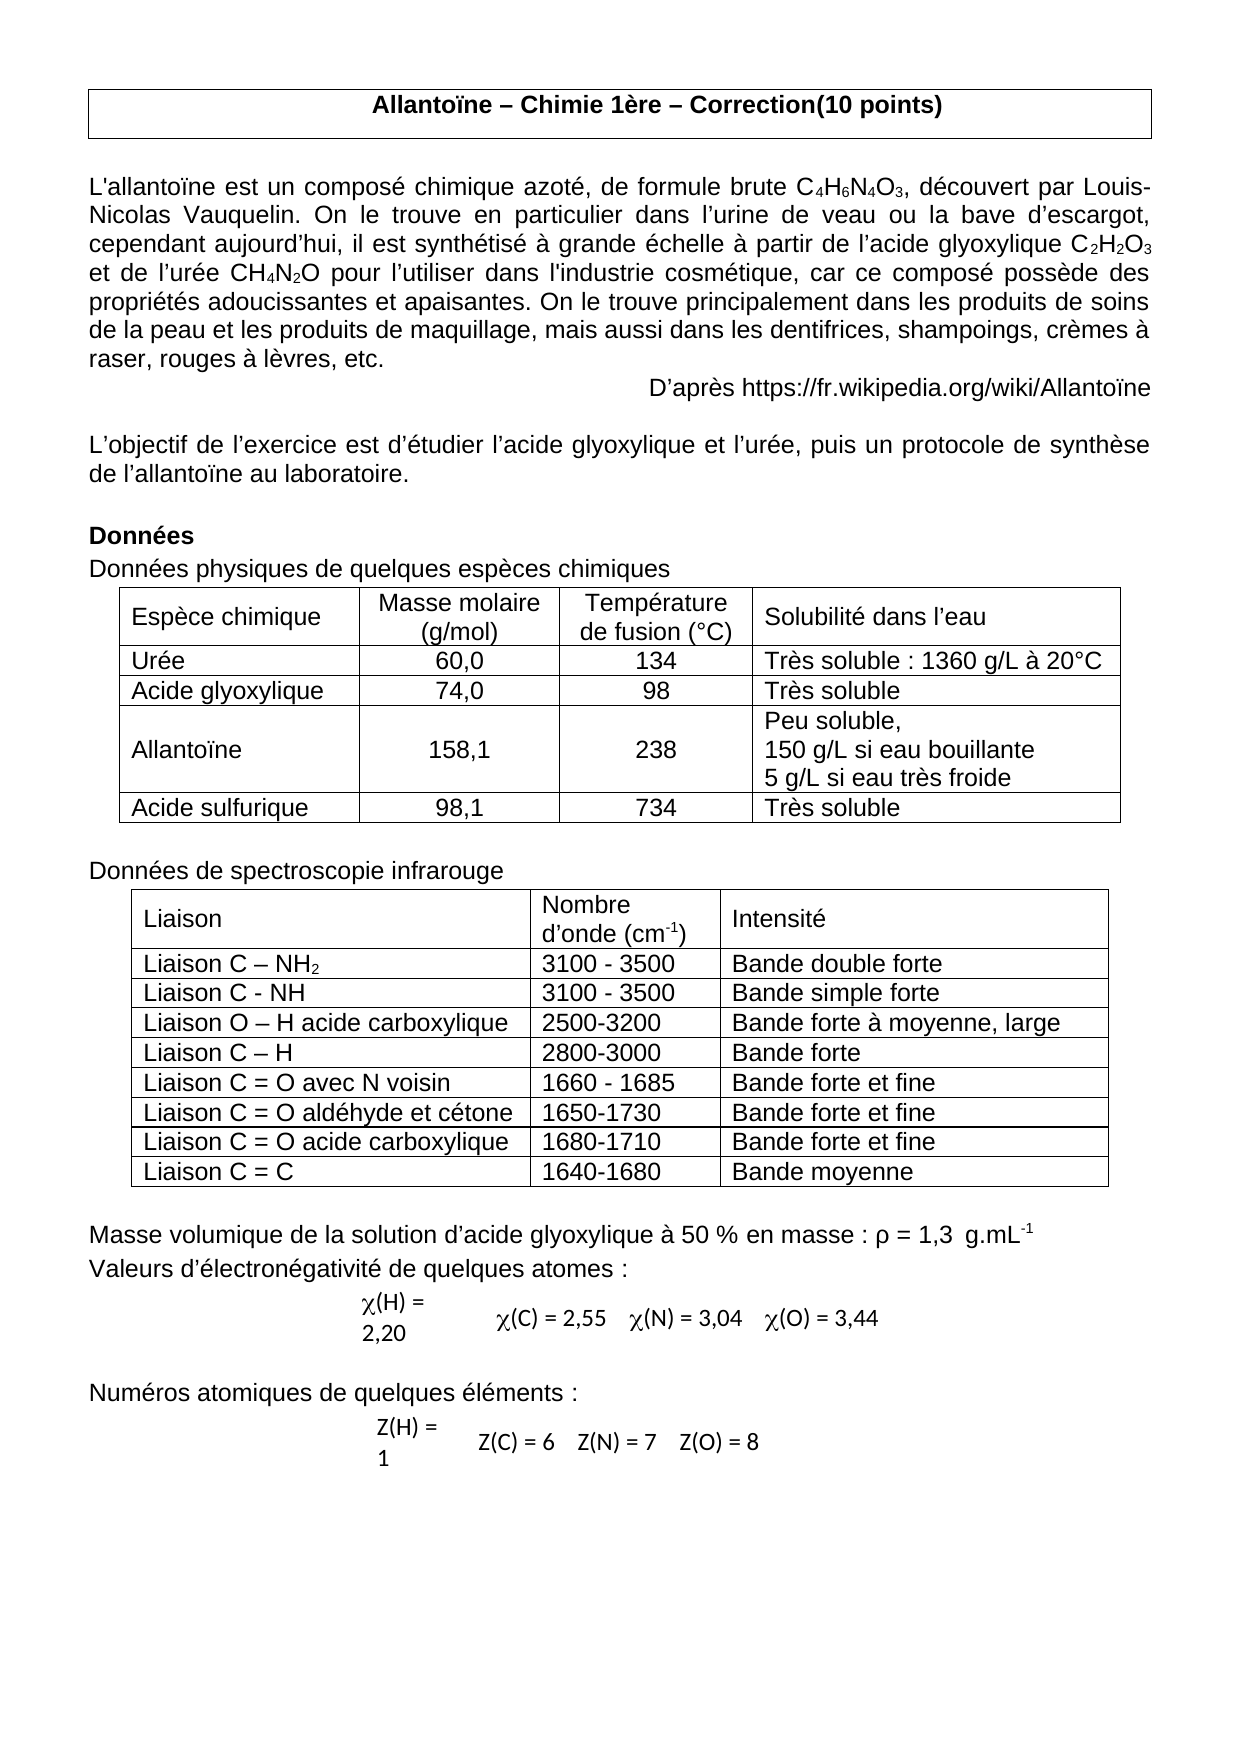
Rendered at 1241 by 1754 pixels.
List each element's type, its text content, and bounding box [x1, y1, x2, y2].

table_cell 60,0 [360, 646, 559, 675]
table_header Z(N) = 7 [566, 1411, 668, 1472]
table_cell 74,0 [360, 676, 559, 705]
table_cell 1680-1710 [531, 1128, 720, 1156]
table_header (C) = 2,55 [485, 1287, 618, 1348]
table_header Z(O) = 8 [668, 1411, 770, 1472]
table_cell 1650-1730 [531, 1098, 720, 1126]
table_cell Bande simple forte [721, 979, 1108, 1007]
table_cell Très soluble [753, 676, 1120, 705]
table_cell Très soluble [753, 793, 1120, 822]
table_cell 1640-1680 [531, 1157, 720, 1186]
text Masse volumique de la solution d’acide glyoxylique à 50 % en masse : ρ = 1,3 g.mL-1 [89, 1220, 1152, 1249]
table_cell Acide sulfurique [120, 793, 359, 822]
text Données [89, 521, 1152, 549]
table_cell 1660 - 1685 [531, 1068, 720, 1097]
table_cell Urée [120, 646, 359, 675]
table_cell Bande forte à moyenne, large [721, 1008, 1108, 1037]
table_cell 98,1 [360, 793, 559, 822]
table_cell 238 [560, 706, 752, 792]
table_cell Bande forte et fine [721, 1068, 1108, 1097]
table_cell 734 [560, 793, 752, 822]
table_cell Bande forte [721, 1038, 1108, 1067]
table_header Liaison [132, 890, 530, 948]
table_header Nombre d’onde (cm-1) [531, 890, 720, 948]
table_header (N) = 3,04 [618, 1287, 754, 1348]
table_cell Liaison C – NH2 [132, 949, 530, 977]
table_header Espèce chimique [120, 588, 359, 645]
table_cell [618, 1348, 754, 1378]
text Valeurs d’électronégativité de quelques atomes : [89, 1253, 1152, 1282]
table_cell 98 [560, 676, 752, 705]
table_cell 2800-3000 [531, 1038, 720, 1067]
table_header (H) = 2,20 [350, 1287, 485, 1348]
table_cell Liaison O – H acide carboxylique [132, 1008, 530, 1037]
text Numéros atomiques de quelques éléments : [89, 1378, 1152, 1407]
table_cell [350, 1348, 485, 1378]
table_header Température de fusion (°C) [560, 588, 752, 645]
table_header (O) = 3,44 [754, 1287, 890, 1348]
table_cell 2500-3200 [531, 1008, 720, 1037]
table_cell [754, 1348, 890, 1378]
table_cell Très soluble : 1360 g/L à 20°C [753, 646, 1120, 675]
table_cell Bande forte et fine [721, 1098, 1108, 1126]
table_header Masse molaire (g/mol) [360, 588, 559, 645]
table_cell [485, 1348, 618, 1378]
table_cell 3100 - 3500 [531, 979, 720, 1007]
table_cell Liaison C - NH [132, 979, 530, 1007]
table_cell Liaison C – H [132, 1038, 530, 1067]
table_cell Peu soluble, 150 g/L si eau bouillante 5 g/L si eau très froide [753, 706, 1120, 792]
text L’objectif de l’exercice est d’étudier l’acide glyoxylique et l’urée, puis un protocole de synthèse de l’allantoïne au laboratoire. [89, 430, 1152, 488]
table_cell 134 [560, 646, 752, 675]
table_cell Liaison C = O acide carboxylique [132, 1128, 530, 1156]
table_cell Bande moyenne [721, 1157, 1108, 1186]
text L'allantoïne est un composé chimique azoté, de formule brute C4H6N4O3, découvert par Louis-Nicolas Vauquelin. On le trouve en particulier dans l’urine de veau ou la bave d’escargot, cependant aujourd’hui, il est synthétisé à grande échelle à partir de l’acide glyoxylique C2H2O3 et de l’urée CH4N2O pour l’utiliser dans l'industrie cosmétique, car ce composé possède des propriétés adoucissantes et apaisantes. On le trouve principalement dans les produits de soins de la peau et les produits de maquillage, mais aussi dans les dentifrices, shampoings, crèmes à raser, rouges à lèvres, etc. [89, 171, 1152, 373]
text Données physiques de quelques espèces chimiques [89, 554, 1152, 582]
table_cell Bande forte et fine [721, 1128, 1108, 1156]
table_cell Liaison C = O aldéhyde et cétone [132, 1098, 530, 1126]
table_header Intensité [721, 890, 1108, 948]
table_header Allantoïne – Chimie 1ère – Correction(10 points) [89, 90, 1151, 137]
text Données de spectroscopie infrarouge [89, 856, 1152, 885]
table_cell Bande double forte [721, 949, 1108, 977]
table_cell 3100 - 3500 [531, 949, 720, 977]
table_header Solubilité dans l’eau [753, 588, 1120, 645]
table_header Z(C) = 6 [467, 1411, 566, 1472]
table_cell Liaison C = O avec N voisin [132, 1068, 530, 1097]
table_header Z(H) = 1 [365, 1411, 467, 1472]
text D’après https://fr.wikipedia.org/wiki/Allantoïne [89, 373, 1152, 401]
table_cell 158,1 [360, 706, 559, 792]
table_cell Acide glyoxylique [120, 676, 359, 705]
table_cell Liaison C = C [132, 1157, 530, 1186]
table_cell Allantoïne [120, 706, 359, 792]
